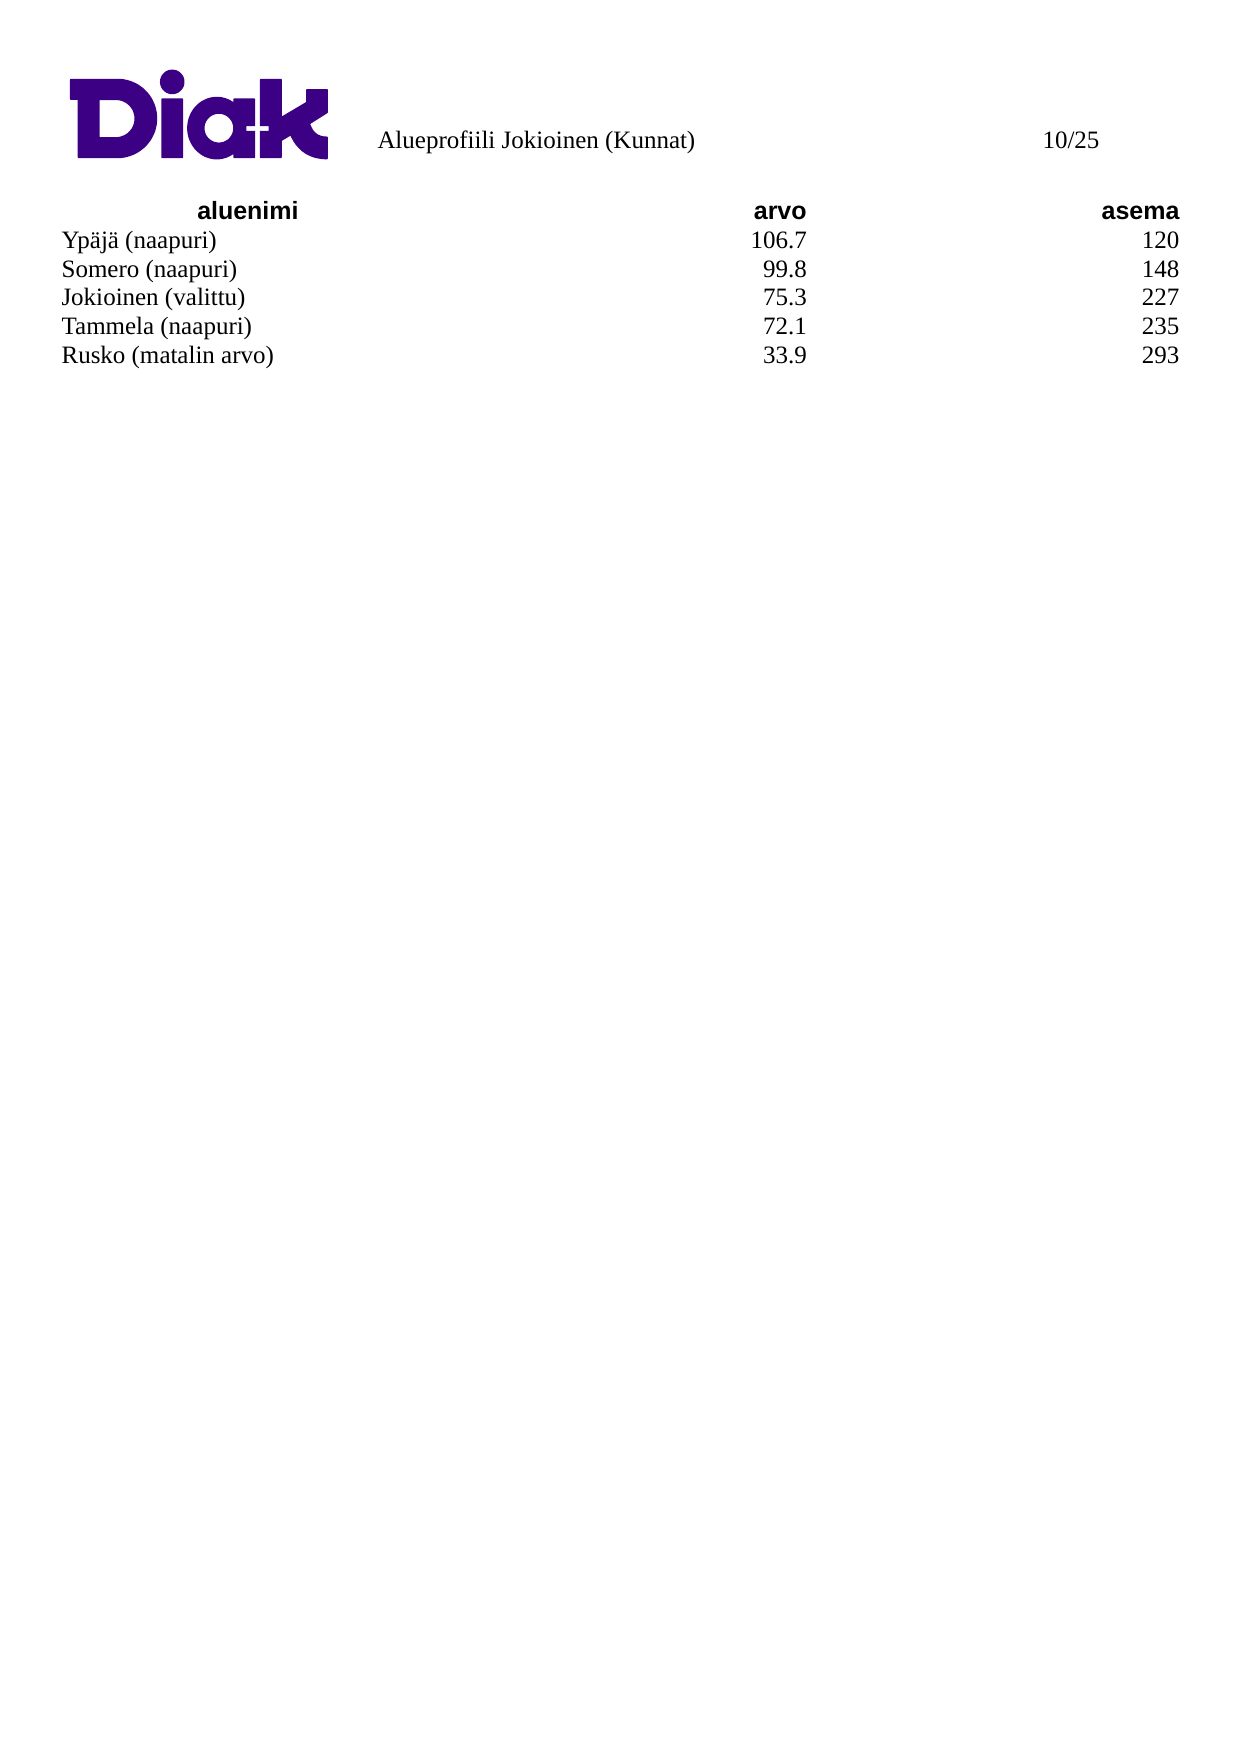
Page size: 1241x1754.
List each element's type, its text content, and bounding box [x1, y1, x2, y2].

table_cell 99.8 [434, 254, 806, 282]
table_cell 293 [806, 340, 1179, 369]
table_cell 72.1 [434, 311, 806, 340]
table_header arvo [434, 196, 806, 225]
table_cell Tammela (naapuri) [61, 311, 434, 340]
table_cell 235 [806, 311, 1179, 340]
table_cell 148 [806, 254, 1179, 282]
table_cell 120 [806, 225, 1179, 254]
table_cell Somero (naapuri) [61, 254, 434, 282]
table_cell 106.7 [434, 225, 806, 254]
table_cell 33.9 [434, 340, 806, 369]
table_cell 75.3 [434, 283, 806, 311]
table_cell Ypäjä (naapuri) [61, 225, 434, 254]
table_header aluenimi [61, 196, 434, 225]
table_cell Jokioinen (valittu) [61, 283, 434, 311]
table_cell Rusko (matalin arvo) [61, 340, 434, 369]
table_header asema [806, 196, 1179, 225]
table_cell 227 [806, 283, 1179, 311]
